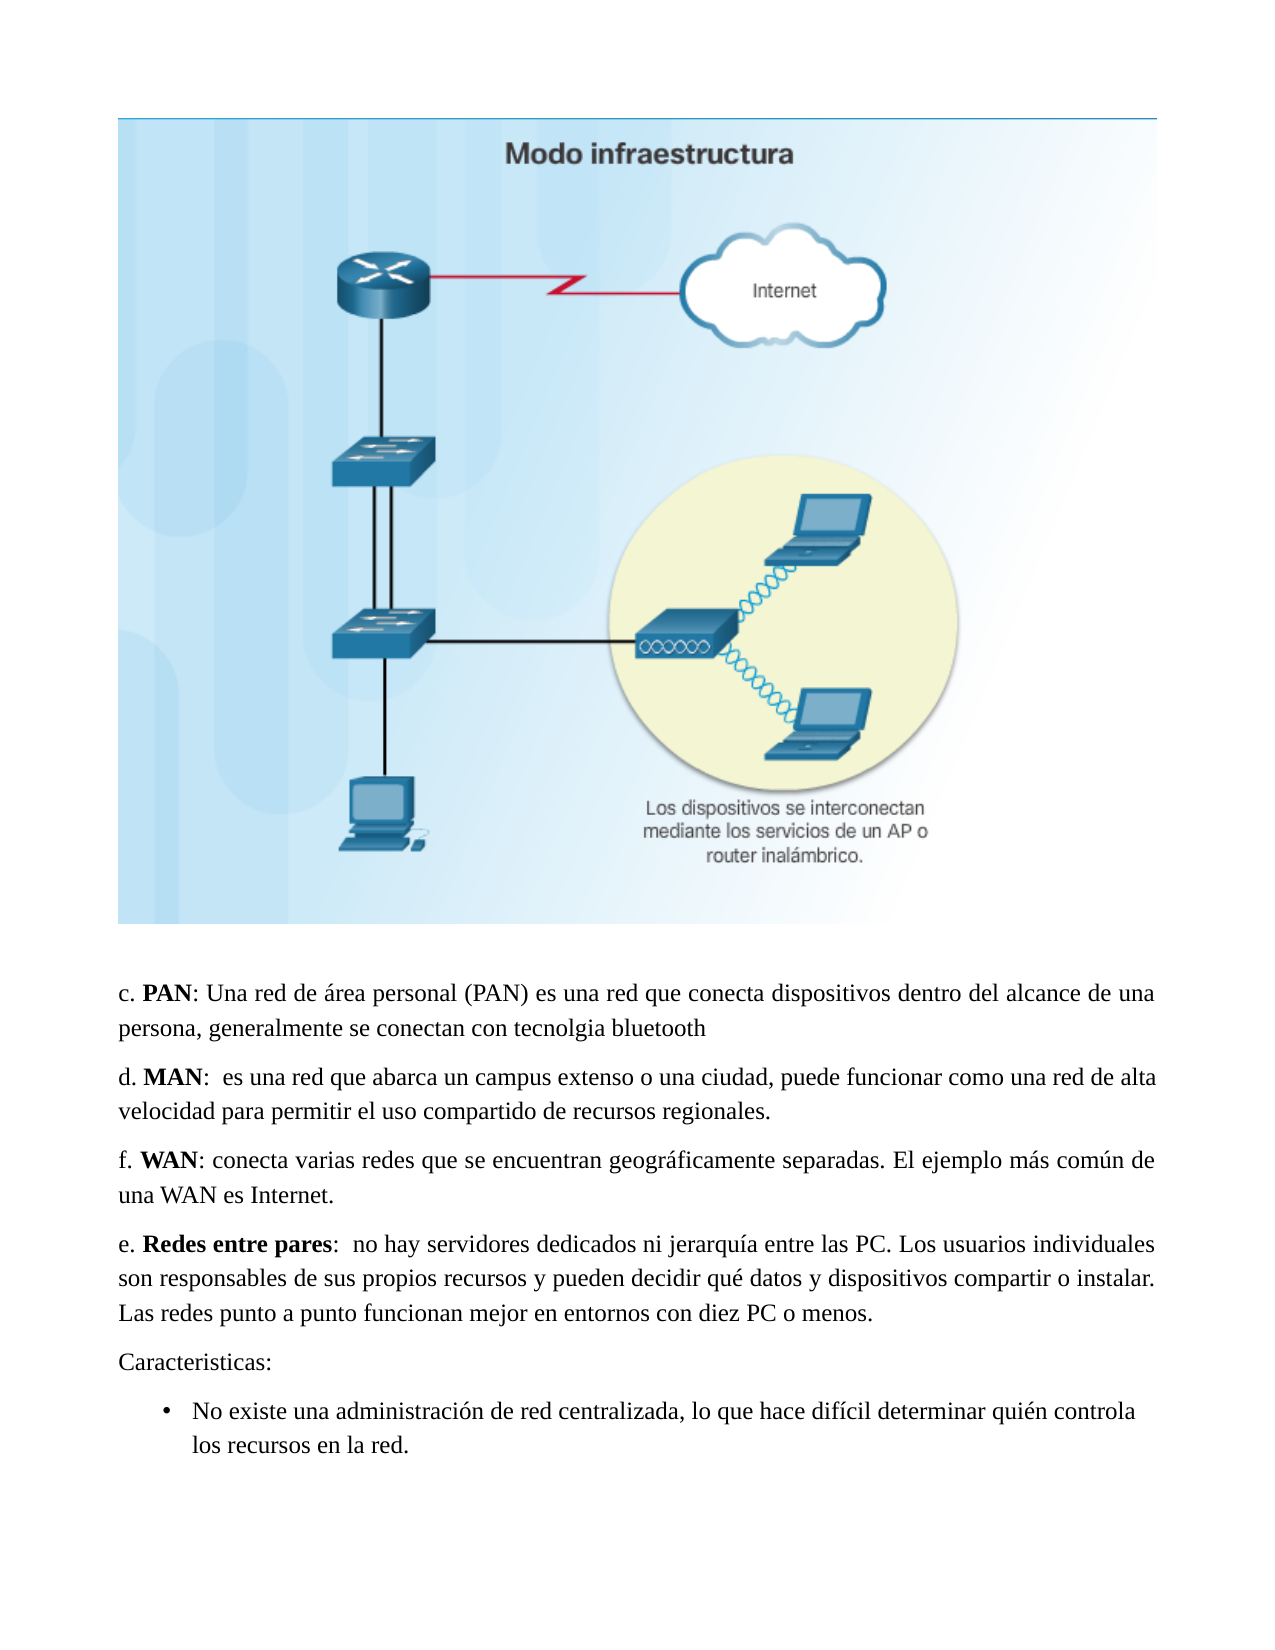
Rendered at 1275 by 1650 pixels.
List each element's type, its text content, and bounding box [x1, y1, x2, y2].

text c. PAN: Una red de área personal (PAN) es una red que conecta dispositivos dentro del alcance de una persona, generalmente se conectan con tecnolgia bluetooth [118, 978, 1157, 1042]
picture [118, 118, 1157, 924]
text f. WAN: conecta varias redes que se encuentran geográficamente separadas. El ejemplo más común de una WAN es Internet. [118, 1145, 1157, 1209]
text e. Redes entre pares: no hay servidores dedicados ni jerarquía entre las PC. Los usuarios individuales son responsables de sus propios recursos y pueden decidir qué datos y dispositivos compartir o instalar. Las redes punto a punto funcionan mejor en entornos con diez PC o menos. [118, 1229, 1157, 1327]
text d. MAN: es una red que abarca un campus extenso o una ciudad, puede funcionar como una red de alta velocidad para permitir el uso compartido de recursos regionales. [118, 1062, 1157, 1125]
list No existe una administración de red centralizada, lo que hace difícil determinar quién controla los recursos en la red. [162, 1396, 1157, 1459]
text Caracteristicas: [118, 1347, 1157, 1376]
